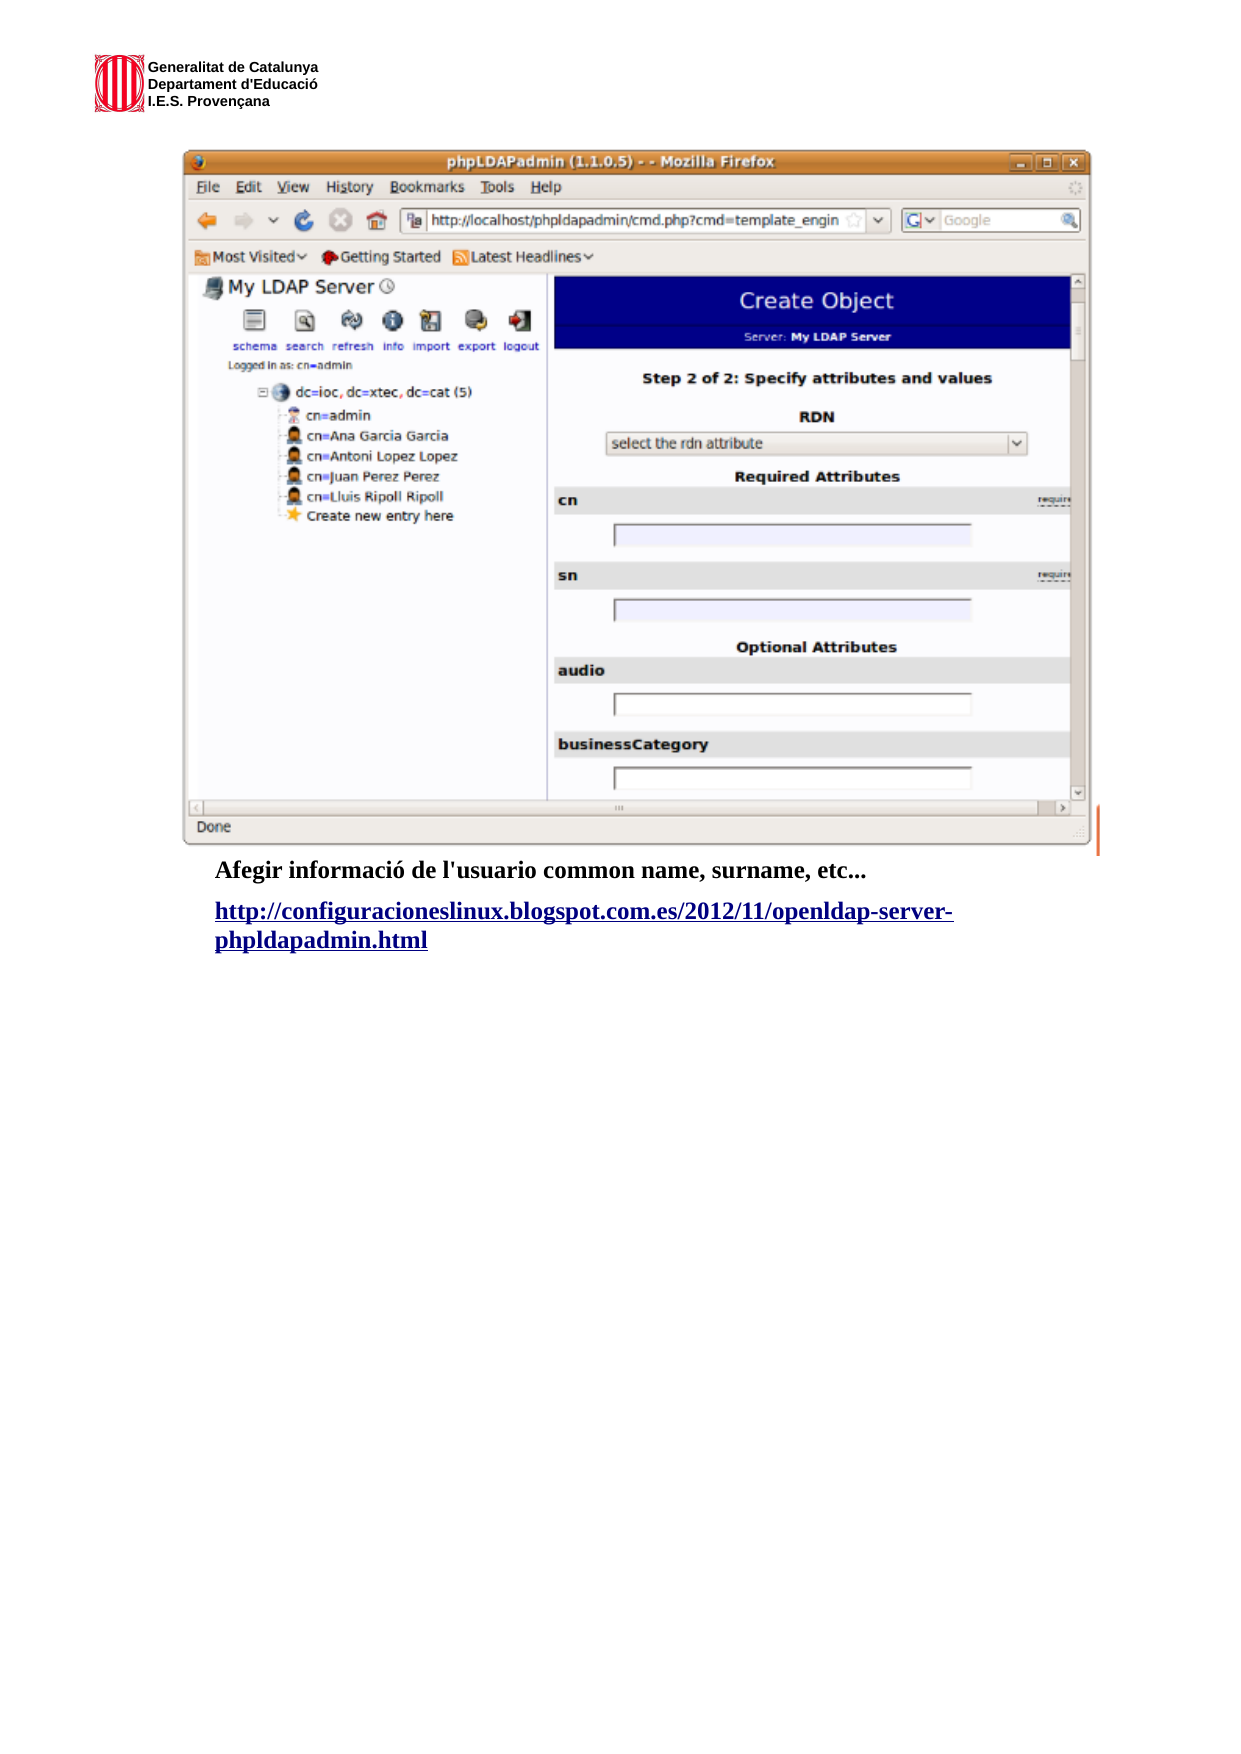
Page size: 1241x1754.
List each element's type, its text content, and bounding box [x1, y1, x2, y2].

picture [92, 53, 148, 114]
list Afegir informació de l'usuario common name, surname, etc... [177, 153, 1122, 884]
list http://configuracioneslinux.blogspot.com.es/2012/11/openldap-server-phpldapadmin.html [177, 896, 1122, 953]
picture [170, 147, 1100, 856]
